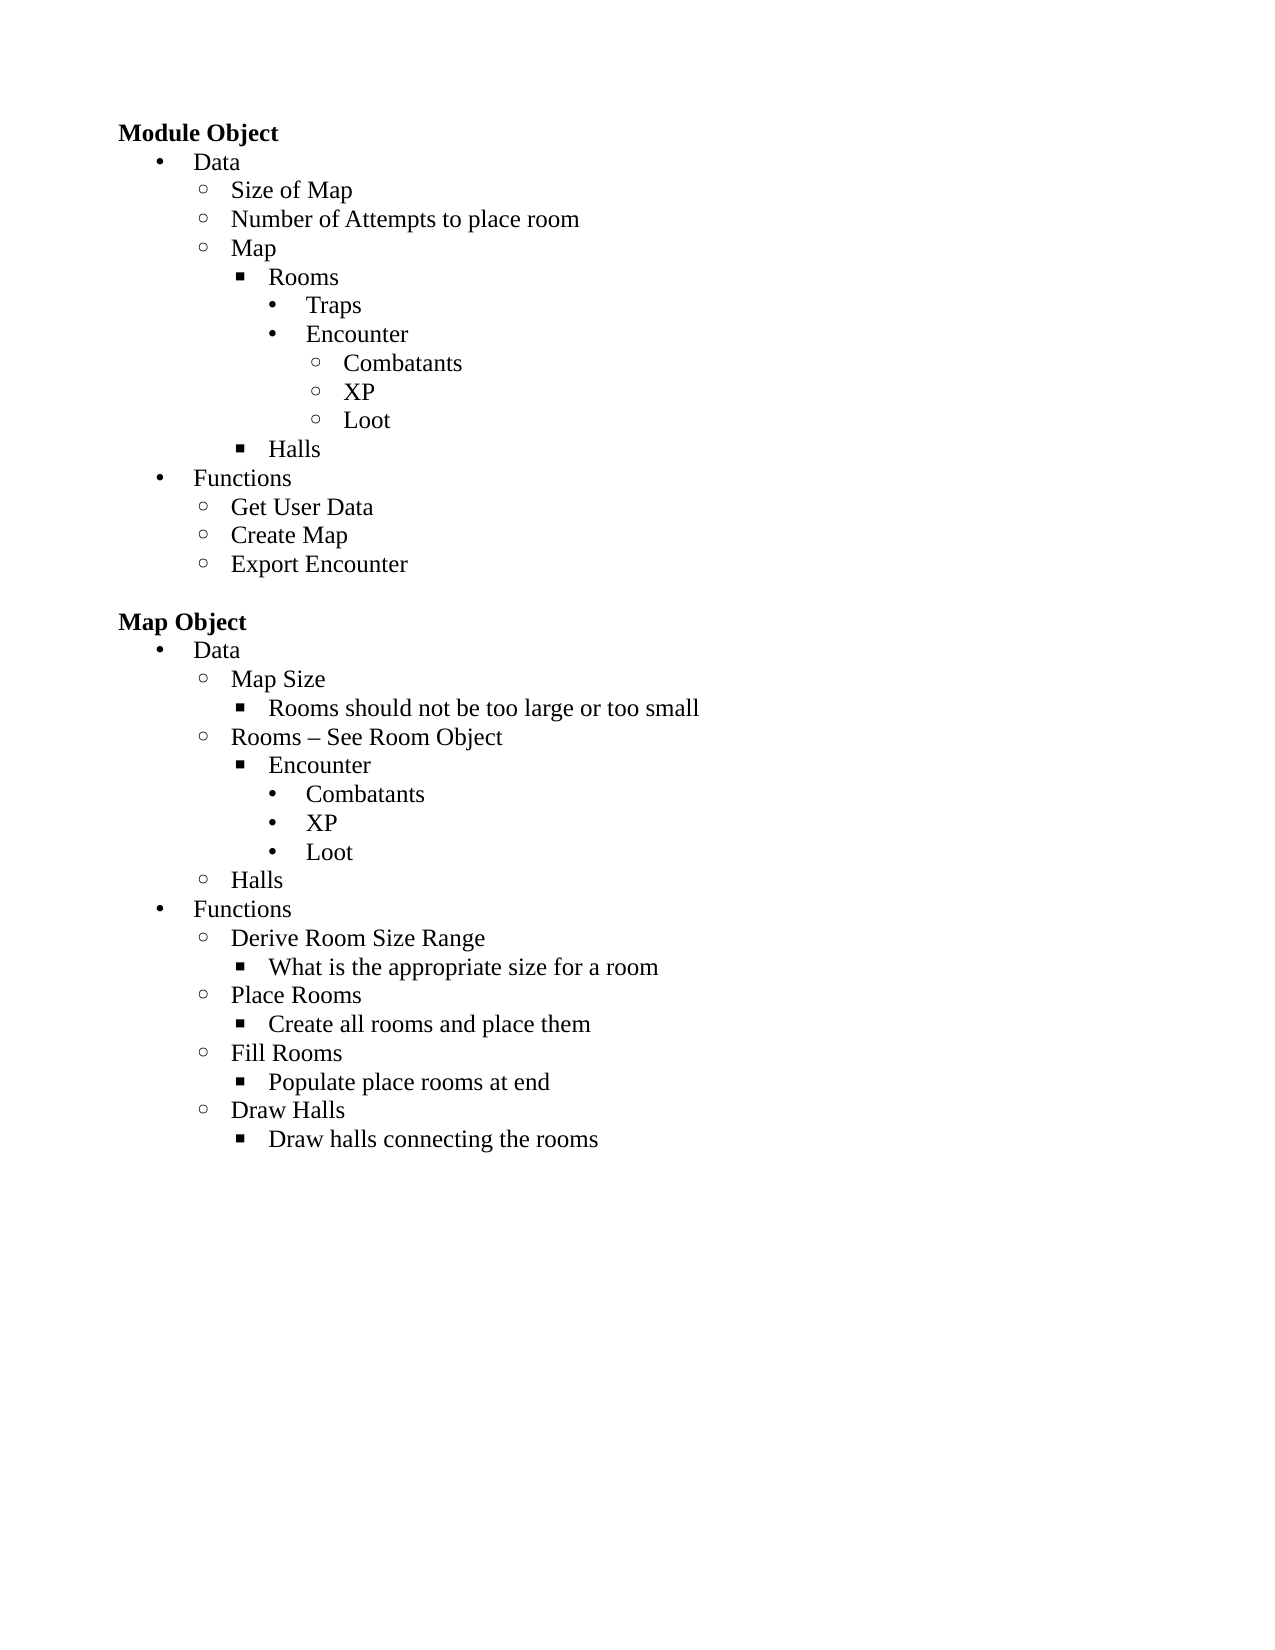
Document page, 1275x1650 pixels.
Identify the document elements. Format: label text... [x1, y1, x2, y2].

list Functions [156, 894, 1157, 923]
list Export Encounter [193, 549, 1157, 578]
list Populate place rooms at end [231, 1067, 1157, 1096]
list Draw halls connecting the rooms [231, 1124, 1157, 1153]
list Number of Attempts to place room [193, 204, 1157, 233]
text Map Object [118, 607, 1157, 636]
list Get User Data [193, 492, 1157, 521]
list Data [156, 636, 1157, 664]
list Rooms should not be too large or too small [231, 693, 1157, 722]
list Functions [156, 463, 1157, 492]
list XP [268, 808, 1157, 837]
list Map [193, 233, 1157, 262]
list Loot [306, 406, 1157, 434]
list Encounter [231, 751, 1157, 779]
list Combatants [306, 348, 1157, 377]
list Derive Room Size Range [193, 923, 1157, 952]
list Rooms – See Room Object [193, 722, 1157, 751]
list Size of Map [193, 176, 1157, 204]
list Create Map [193, 521, 1157, 549]
list Rooms [231, 262, 1157, 291]
list Encounter [268, 319, 1157, 348]
list Loot [268, 837, 1157, 866]
text Module Object [118, 118, 1157, 147]
list Map Size [193, 664, 1157, 693]
list Data [156, 147, 1157, 176]
list Halls [231, 434, 1157, 463]
list Create all rooms and place them [231, 1009, 1157, 1038]
list Traps [268, 291, 1157, 319]
list Halls [193, 866, 1157, 894]
list Combatants [268, 779, 1157, 808]
list What is the appropriate size for a room [231, 952, 1157, 981]
list Fill Rooms [193, 1038, 1157, 1067]
list Draw Halls [193, 1096, 1157, 1124]
list Place Rooms [193, 981, 1157, 1009]
list XP [306, 377, 1157, 406]
